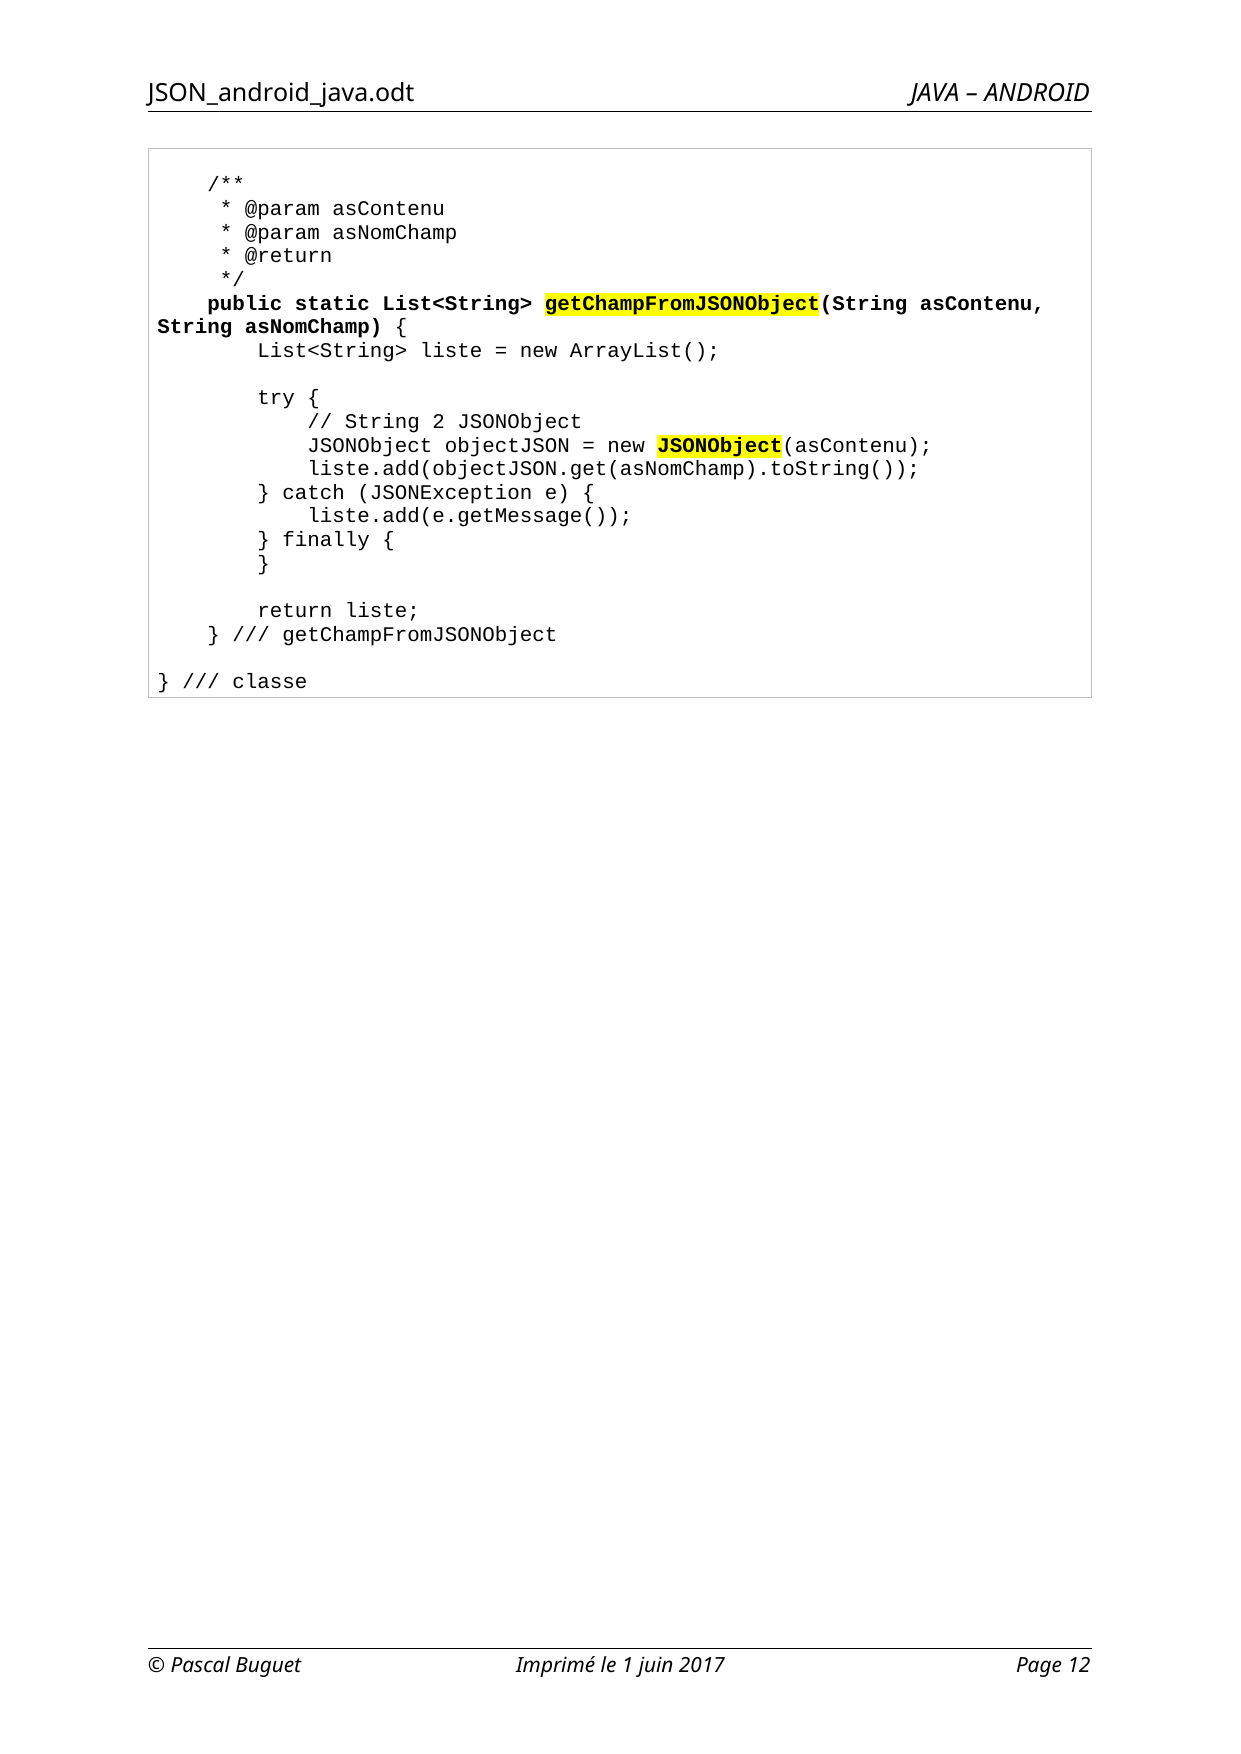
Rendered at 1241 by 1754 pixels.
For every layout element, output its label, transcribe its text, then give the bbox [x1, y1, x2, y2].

text * @return [149, 242, 1091, 266]
text List<String> liste = new ArrayList(); [149, 337, 1091, 361]
text } /// classe [149, 668, 1091, 697]
text * @param asContenu [149, 195, 1091, 219]
text public static List<String> getChampFromJSONObject(String asContenu, String asNomChamp) { [149, 289, 1091, 337]
text } /// getChampFromJSONObject [149, 621, 1091, 644]
text } finally { [149, 526, 1091, 550]
text */ [149, 266, 1091, 289]
text liste.add(objectJSON.get(asNomChamp).toString()); [149, 455, 1091, 479]
text /** [149, 171, 1091, 195]
text return liste; [149, 597, 1091, 621]
text * @param asNomChamp [149, 219, 1091, 242]
text JSONObject objectJSON = new JSONObject(asContenu); [149, 431, 1091, 455]
text } catch (JSONException e) { [149, 479, 1091, 502]
text // String 2 JSONObject [149, 408, 1091, 431]
text try { [149, 384, 1091, 408]
text } [149, 550, 1091, 573]
text liste.add(e.getMessage()); [149, 502, 1091, 526]
